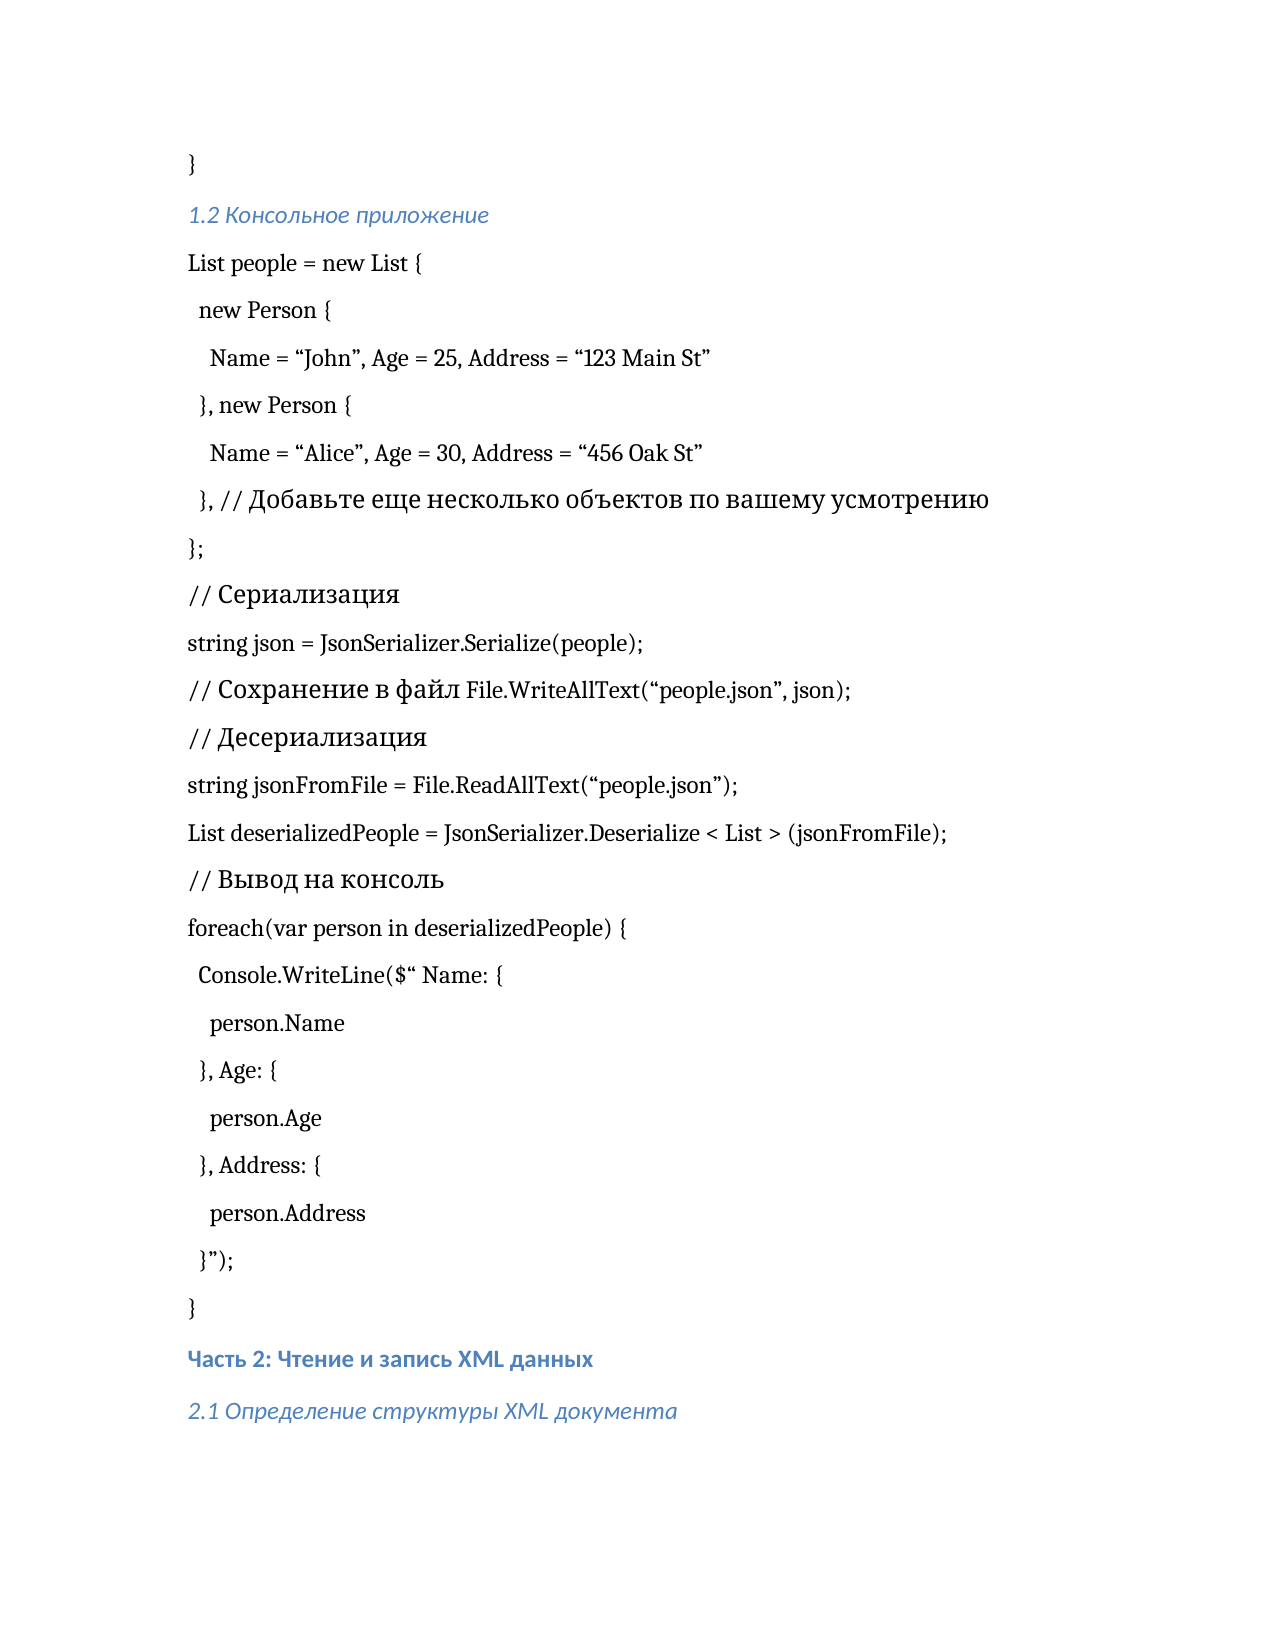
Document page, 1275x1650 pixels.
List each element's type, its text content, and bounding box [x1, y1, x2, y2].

text person.Address [187, 1199, 1087, 1228]
text }; [187, 534, 1087, 563]
text string jsonFromFile = File.ReadAllText(“people.json”); [187, 771, 1087, 800]
text person.Age [187, 1104, 1087, 1133]
text List deserializedPeople = JsonSerializer.Deserialize < List > (jsonFromFile); [187, 819, 1087, 848]
text string json = JsonSerializer.Serialize(people); [187, 629, 1087, 658]
subtitle 2.1 Определение структуры XML документа [187, 1395, 1087, 1425]
text // Десериализация [187, 724, 1087, 753]
text List people = new List { [187, 249, 1087, 278]
text // Сериализация [187, 581, 1087, 610]
text Console.WriteLine($“ Name: { [187, 961, 1087, 990]
text // Вывод на консоль [187, 866, 1087, 895]
text }, Age: { [187, 1056, 1087, 1085]
subtitle 1.2 Консольное приложение [187, 199, 1087, 230]
text }”); [187, 1246, 1087, 1275]
text person.Name [187, 1009, 1087, 1038]
text // Сохранение в файл File.WriteAllText(“people.json”, json); [187, 676, 1087, 705]
text }, new Person { [187, 391, 1087, 420]
subtitle Часть 2: Чтение и запись XML данных [187, 1343, 1087, 1374]
text Name = “John”, Age = 25, Address = “123 Main St” [187, 344, 1087, 373]
text new Person { [187, 296, 1087, 325]
text } [187, 1294, 1087, 1323]
text }, // Добавьте еще несколько объектов по вашему усмотрению [187, 486, 1087, 515]
text }, Address: { [187, 1151, 1087, 1180]
text foreach(var person in deserializedPeople) { [187, 914, 1087, 943]
text Name = “Alice”, Age = 30, Address = “456 Oak St” [187, 439, 1087, 468]
text } [187, 150, 1087, 179]
